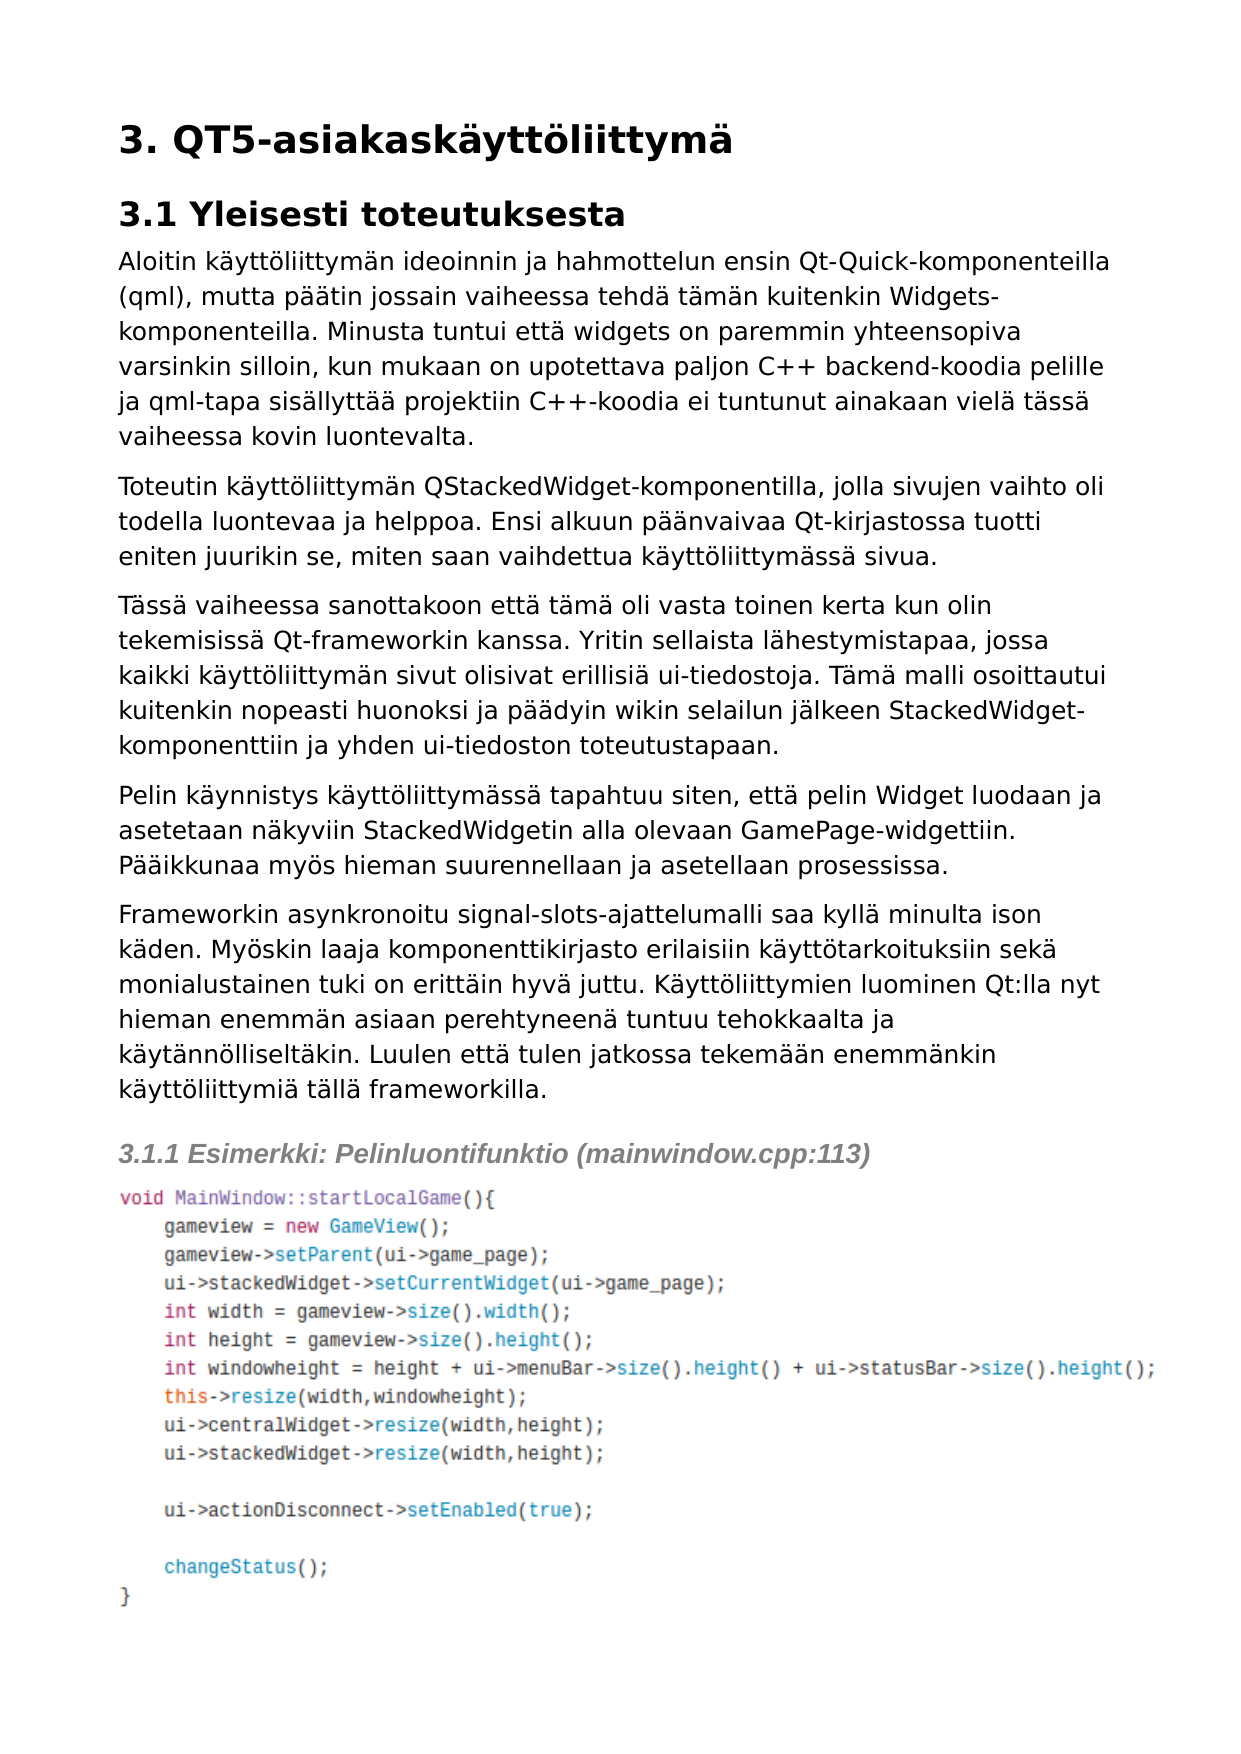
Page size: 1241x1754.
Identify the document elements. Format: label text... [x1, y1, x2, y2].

subtitle 3.1 Yleisesti toteutuksesta [118, 196, 1122, 235]
subtitle 3.1.1 Esimerkki: Pelinluontifunktio (mainwindow.cpp:113) [118, 1138, 1122, 1169]
text Tässä vaiheessa sanottakoon että tämä oli vasta toinen kerta kun olin tekemisissä Qt-frameworkin kanssa. Yritin sellaista lähestymistapaa, jossa kaikki käyttöliittymän sivut olisivat erillisiä ui-tiedostoja. Tämä malli osoittautui kuitenkin nopeasti huonoksi ja päädyin wikin selailun jälkeen StackedWidget-komponenttiin ja yhden ui-tiedoston toteutustapaan. [118, 591, 1122, 761]
text Aloitin käyttöliittymän ideoinnin ja hahmottelun ensin Qt-Quick-komponenteilla (qml), mutta päätin jossain vaiheessa tehdä tämän kuitenkin Widgets-komponenteilla. Minusta tuntui että widgets on paremmin yhteensopiva varsinkin silloin, kun mukaan on upotettava paljon C++ backend-koodia pelille ja qml-tapa sisällyttää projektiin C++-koodia ei tuntunut ainakaan vielä tässä vaiheessa kovin luontevalta. [118, 247, 1122, 451]
text Toteutin käyttöliittymän QStackedWidget-komponentilla, jolla sivujen vaihto oli todella luontevaa ja helppoa. Ensi alkuun päänvaivaa Qt-kirjastossa tuotti eniten juurikin se, miten saan vaihdettua käyttöliittymässä sivua. [118, 472, 1122, 571]
picture [118, 1182, 1161, 1616]
subtitle 3. QT5-asiakaskäyttöliittymä [118, 118, 1122, 162]
text Pelin käynnistys käyttöliittymässä tapahtuu siten, että pelin Widget luodaan ja asetetaan näkyviin StackedWidgetin alla olevaan GamePage-widgettiin. Pääikkunaa myös hieman suurennellaan ja asetellaan prosessissa. [118, 781, 1122, 880]
text Frameworkin asynkronoitu signal-slots-ajattelumalli saa kyllä minulta ison käden. Myöskin laaja komponenttikirjasto erilaisiin käyttötarkoituksiin sekä monialustainen tuki on erittäin hyvä juttu. Käyttöliittymien luominen Qt:lla nyt hieman enemmän asiaan perehtyneenä tuntuu tehokkaalta ja käytännölliseltäkin. Luulen että tulen jatkossa tekemään enemmänkin käyttöliittymiä tällä frameworkilla. [118, 901, 1122, 1105]
